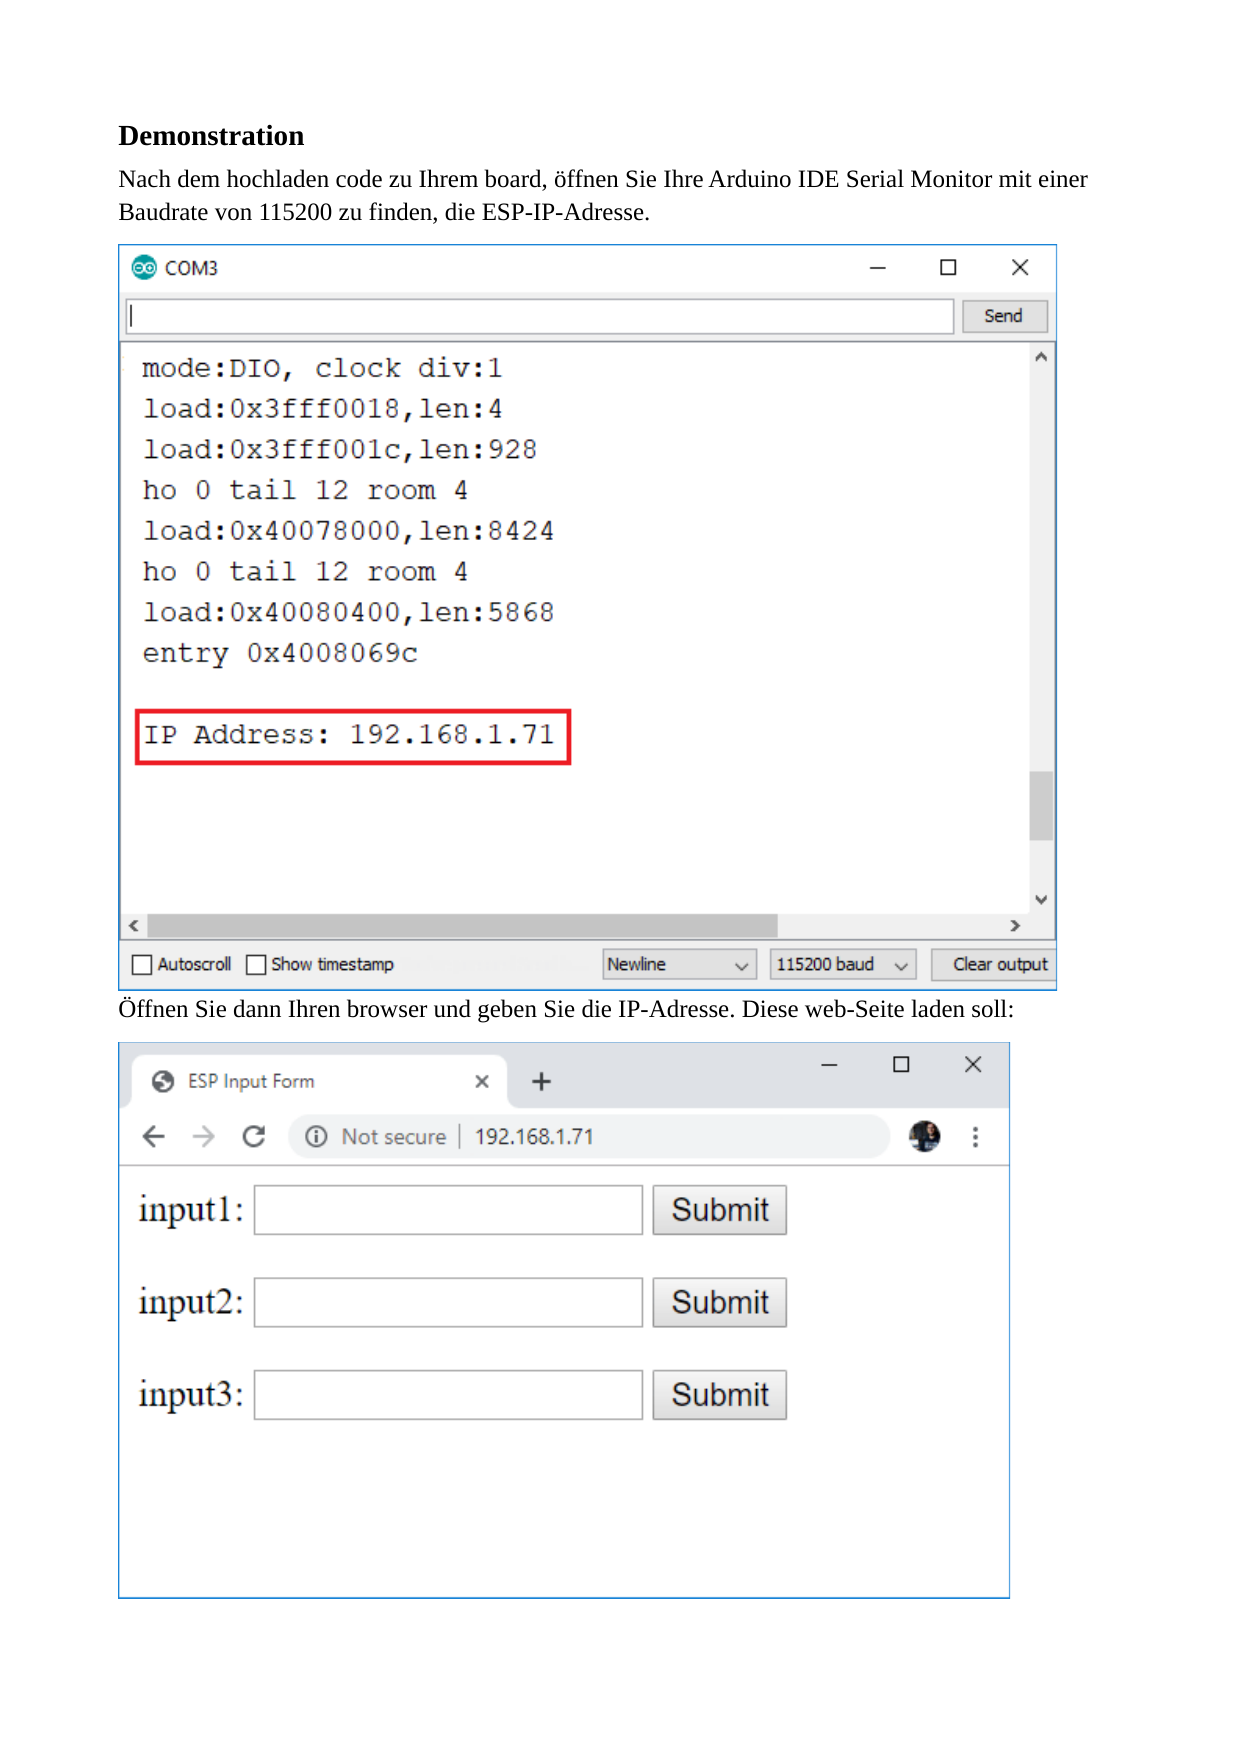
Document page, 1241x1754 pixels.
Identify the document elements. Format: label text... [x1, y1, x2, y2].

subtitle Demonstration [118, 118, 1122, 152]
picture [118, 1042, 1011, 1599]
picture [118, 244, 1058, 991]
text Nach dem hochladen code zu Ihrem board, öffnen Sie Ihre Arduino IDE Serial Monitor mit einer Baudrate von 115200 zu finden, die ESP-IP-Adresse. [118, 164, 1122, 226]
text Öffnen Sie dann Ihren browser und geben Sie die IP-Adresse. Diese web-Seite laden soll: [118, 994, 1122, 1023]
